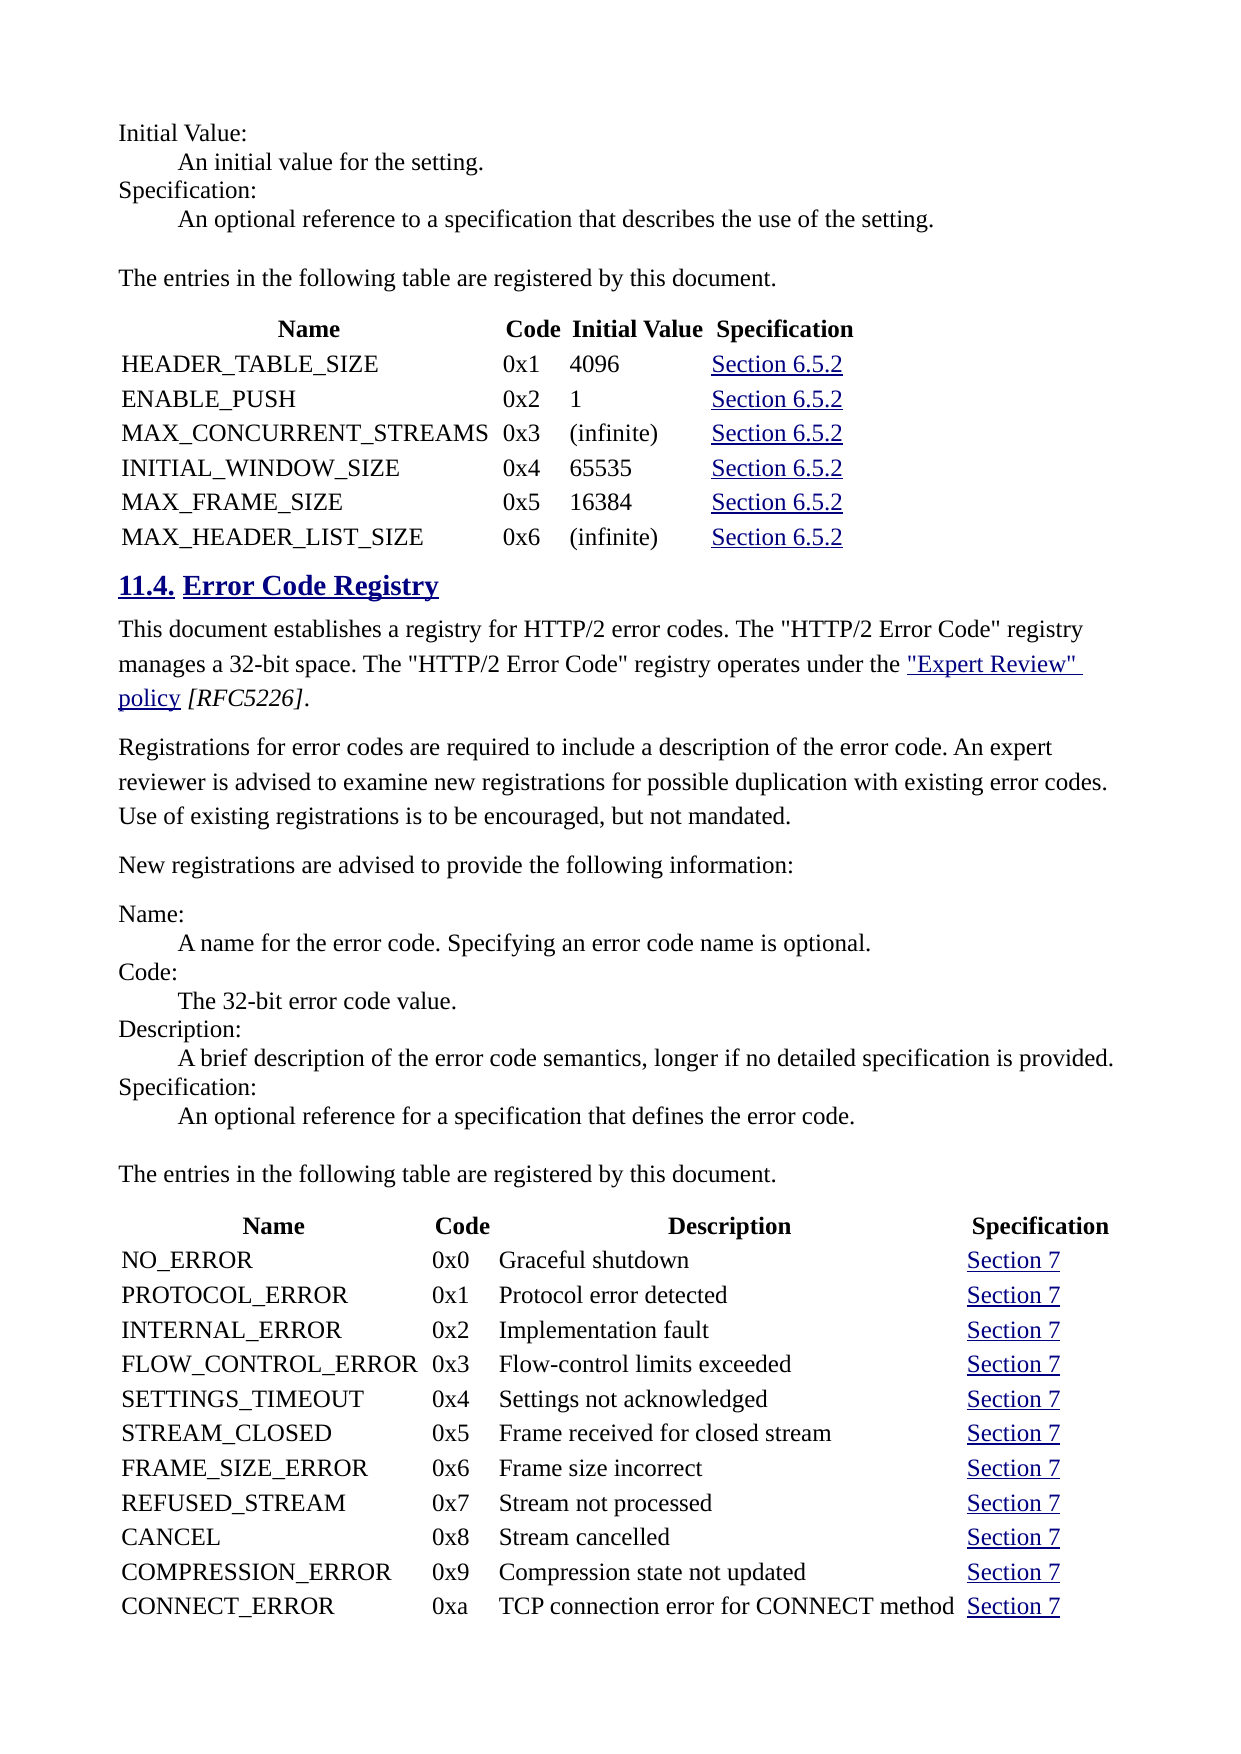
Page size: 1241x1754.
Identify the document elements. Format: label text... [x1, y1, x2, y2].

table_cell 0x5 [429, 1416, 496, 1450]
table_cell ENABLE_PUSH [118, 381, 500, 415]
table_cell 0xa [429, 1589, 496, 1623]
table_cell 16384 [566, 485, 708, 519]
table_cell 0x3 [500, 415, 566, 450]
table_cell Section 7 [964, 1277, 1117, 1312]
table_cell (infinite) [566, 519, 708, 554]
table_cell Section 7 [964, 1589, 1117, 1623]
table_cell 4096 [566, 346, 708, 381]
list An optional reference to a specification that describes the use of the setting. [177, 204, 1122, 233]
table_cell Stream not processed [496, 1485, 964, 1519]
table_cell Section 7 [964, 1312, 1117, 1346]
table_cell Flow-control limits exceeded [496, 1346, 964, 1381]
subtitle Name: [118, 899, 1122, 928]
table_cell Frame size incorrect [496, 1450, 964, 1485]
table_cell Protocol error detected [496, 1277, 964, 1312]
table_cell Section 7 [964, 1416, 1117, 1450]
table_header Specification [964, 1208, 1117, 1243]
table_cell (infinite) [566, 415, 708, 450]
subtitle Specification: [118, 1072, 1122, 1101]
table_cell HEADER_TABLE_SIZE [118, 346, 500, 381]
table_cell Implementation fault [496, 1312, 964, 1346]
table_cell REFUSED_STREAM [118, 1485, 429, 1519]
table_cell 0x2 [429, 1312, 496, 1346]
subtitle Specification: [118, 176, 1122, 204]
table_cell CANCEL [118, 1519, 429, 1554]
text The entries in the following table are registered by this document. [118, 1159, 1122, 1188]
subtitle Description: [118, 1014, 1122, 1043]
table_cell 65535 [566, 450, 708, 484]
list An optional reference for a specification that defines the error code. [177, 1101, 1122, 1129]
list A name for the error code. Specifying an error code name is optional. [177, 928, 1122, 957]
table_cell Section 6.5.2 [709, 346, 862, 381]
table_cell Frame received for closed stream [496, 1416, 964, 1450]
table_cell 0x4 [500, 450, 566, 484]
table_cell Settings not acknowledged [496, 1381, 964, 1416]
table_cell Section 6.5.2 [709, 415, 862, 450]
table_cell 0x3 [429, 1346, 496, 1381]
table_cell INITIAL_WINDOW_SIZE [118, 450, 500, 484]
table_cell MAX_HEADER_LIST_SIZE [118, 519, 500, 554]
table_cell 0x5 [500, 485, 566, 519]
table_cell TCP connection error for CONNECT method [496, 1589, 964, 1623]
table_cell Section 7 [964, 1450, 1117, 1485]
table_cell SETTINGS_TIMEOUT [118, 1381, 429, 1416]
table_cell Section 7 [964, 1381, 1117, 1416]
table_cell Section 7 [964, 1346, 1117, 1381]
table_cell MAX_CONCURRENT_STREAMS [118, 415, 500, 450]
table_cell 0x8 [429, 1519, 496, 1554]
subtitle Code: [118, 957, 1122, 986]
subtitle 11.4. Error Code Registry [118, 568, 1122, 602]
table_cell Section 6.5.2 [709, 519, 862, 554]
table_cell Section 7 [964, 1243, 1117, 1277]
table_header Name [118, 312, 500, 346]
table_cell 0x4 [429, 1381, 496, 1416]
text The entries in the following table are registered by this document. [118, 263, 1122, 291]
table_cell 0x9 [429, 1554, 496, 1588]
table_cell Section 6.5.2 [709, 381, 862, 415]
table_header Specification [709, 312, 862, 346]
list An initial value for the setting. [177, 147, 1122, 176]
table_cell FLOW_CONTROL_ERROR [118, 1346, 429, 1381]
table_cell INTERNAL_ERROR [118, 1312, 429, 1346]
table_cell 0x1 [500, 346, 566, 381]
table_cell NO_ERROR [118, 1243, 429, 1277]
table_cell FRAME_SIZE_ERROR [118, 1450, 429, 1485]
list A brief description of the error code semantics, longer if no detailed specification is provided. [177, 1043, 1122, 1072]
subtitle Initial Value: [118, 118, 1122, 147]
table_cell 0x2 [500, 381, 566, 415]
table_cell 0x0 [429, 1243, 496, 1277]
table_header Code [429, 1208, 496, 1243]
table_cell MAX_FRAME_SIZE [118, 485, 500, 519]
table_cell CONNECT_ERROR [118, 1589, 429, 1623]
text New registrations are advised to provide the following information: [118, 850, 1122, 879]
text Registrations for error codes are required to include a description of the error code. An expert reviewer is advised to examine new registrations for possible duplication with existing error codes. Use of existing registrations is to be encouraged, but not mandated. [118, 732, 1122, 830]
table_cell 0x6 [429, 1450, 496, 1485]
table_cell Section 6.5.2 [709, 450, 862, 484]
table_header Description [496, 1208, 964, 1243]
table_cell PROTOCOL_ERROR [118, 1277, 429, 1312]
table_cell 0x1 [429, 1277, 496, 1312]
table_header Code [500, 312, 566, 346]
list The 32-bit error code value. [177, 986, 1122, 1014]
table_header Name [118, 1208, 429, 1243]
table_cell 1 [566, 381, 708, 415]
table_header Initial Value [566, 312, 708, 346]
table_cell Section 7 [964, 1554, 1117, 1588]
table_cell 0x6 [500, 519, 566, 554]
table_cell Compression state not updated [496, 1554, 964, 1588]
table_cell COMPRESSION_ERROR [118, 1554, 429, 1588]
table_cell STREAM_CLOSED [118, 1416, 429, 1450]
table_cell Section 7 [964, 1519, 1117, 1554]
table_cell Section 7 [964, 1485, 1117, 1519]
text This document establishes a registry for HTTP/2 error codes. The "HTTP/2 Error Code" registry manages a 32-bit space. The "HTTP/2 Error Code" registry operates under the "Expert Review" policy [RFC5226]. [118, 614, 1122, 712]
table_cell Section 6.5.2 [709, 485, 862, 519]
table_cell 0x7 [429, 1485, 496, 1519]
table_cell Graceful shutdown [496, 1243, 964, 1277]
table_cell Stream cancelled [496, 1519, 964, 1554]
